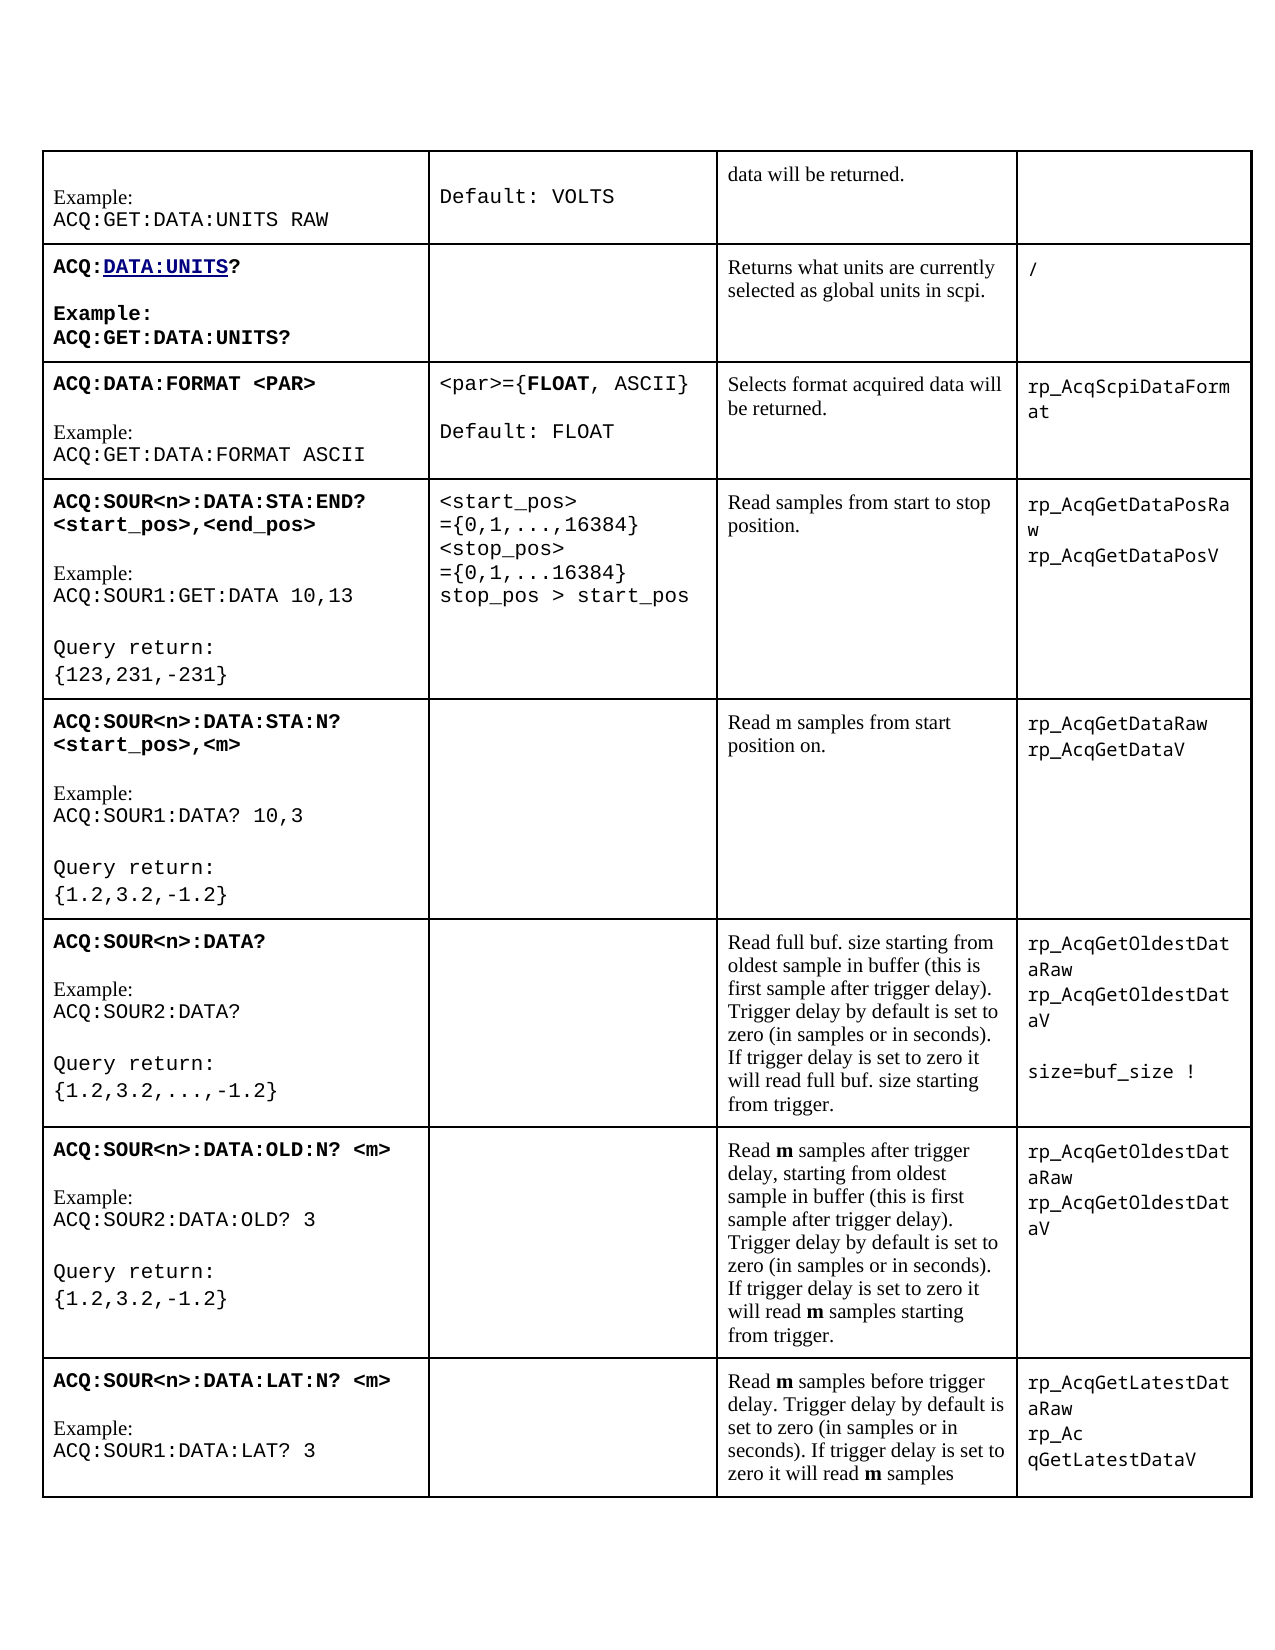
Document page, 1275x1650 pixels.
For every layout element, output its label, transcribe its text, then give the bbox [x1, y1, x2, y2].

table_cell [430, 1359, 716, 1496]
table_cell ACQ:SOUR<n>:DATA:LAT:N? <m> Example: ACQ:SOUR1:DATA:LAT? 3 [44, 1359, 428, 1496]
table_cell ACQ:SOUR<n>:DATA:STA:END? <start_pos>,<end_pos> Example: ACQ:SOUR1:GET:DATA 10,13 Query return: {123,231,-231} [44, 480, 428, 698]
table_cell ACQ:SOUR<n>:DATA:STA:N? <start_pos>,<m> Example: ACQ:SOUR1:DATA? 10,3 Query return: {1.2,3.2,-1.2} [44, 700, 428, 918]
table_cell Read full buf. size starting from oldest sample in buffer (this is first sample after trigger delay). Trigger delay by default is set to zero (in samples or in seconds). If trigger delay is set to zero it will read full buf. size starting from trigger. [718, 920, 1016, 1126]
table_cell ACQ:DATA:UNITS? Example: ACQ:GET:DATA:UNITS? [44, 245, 428, 361]
table_cell / [1018, 245, 1250, 361]
table_cell <par>={FLOAT, ASCII} Default: FLOAT [430, 363, 716, 478]
table_cell rp_AcqScpiDataFormat [1018, 363, 1250, 478]
table_cell [430, 700, 716, 918]
table_cell rp_AcqGetLatestDataRaw rp_Ac qGetLatestDataV [1018, 1359, 1250, 1496]
table_cell Returns what units are currently selected as global units in scpi. [718, 245, 1016, 361]
table_cell <start_pos> ={0,1,...,16384} <stop_pos> ={0,1,...16384} stop_pos > start_pos [430, 480, 716, 698]
table_cell Read m samples before trigger delay. Trigger delay by default is set to zero (in samples or in seconds). If trigger delay is set to zero it will read m samples [718, 1359, 1016, 1496]
table_cell data will be returned. [718, 152, 1016, 243]
table_cell Read m samples after trigger delay, starting from oldest sample in buffer (this is first sample after trigger delay). Trigger delay by default is set to zero (in samples or in seconds). If trigger delay is set to zero it will read m samples starting from trigger. [718, 1128, 1016, 1357]
table_cell [430, 920, 716, 1126]
table_cell ACQ:SOUR<n>:DATA:OLD:N? <m> Example: ACQ:SOUR2:DATA:OLD? 3 Query return: {1.2,3.2,-1.2} [44, 1128, 428, 1357]
table_cell Default: VOLTS [430, 152, 716, 243]
table_cell rp_AcqGetDataPosRaw rp_AcqGetDataPosV [1018, 480, 1250, 698]
table_cell Read samples from start to stop position. [718, 480, 1016, 698]
table_cell [430, 1128, 716, 1357]
table_cell rp_AcqGetOldestDataRaw rp_AcqGetOldestDataV size=buf_size ! [1018, 920, 1250, 1126]
table_cell Read m samples from start position on. [718, 700, 1016, 918]
table_cell rp_AcqGetDataRaw rp_AcqGetDataV [1018, 700, 1250, 918]
table_cell [1018, 152, 1250, 243]
table_cell ACQ:SOUR<n>:DATA? Example: ACQ:SOUR2:DATA? Query return: {1.2,3.2,...,-1.2} [44, 920, 428, 1126]
table_cell ACQ:DATA:FORMAT <PAR> Example: ACQ:GET:DATA:FORMAT ASCII [44, 363, 428, 478]
table_cell rp_AcqGetOldestDataRaw rp_AcqGetOldestDataV [1018, 1128, 1250, 1357]
table_cell Example: ACQ:GET:DATA:UNITS RAW [44, 152, 428, 243]
table_cell Selects format acquired data will be returned. [718, 363, 1016, 478]
table_cell [430, 245, 716, 361]
